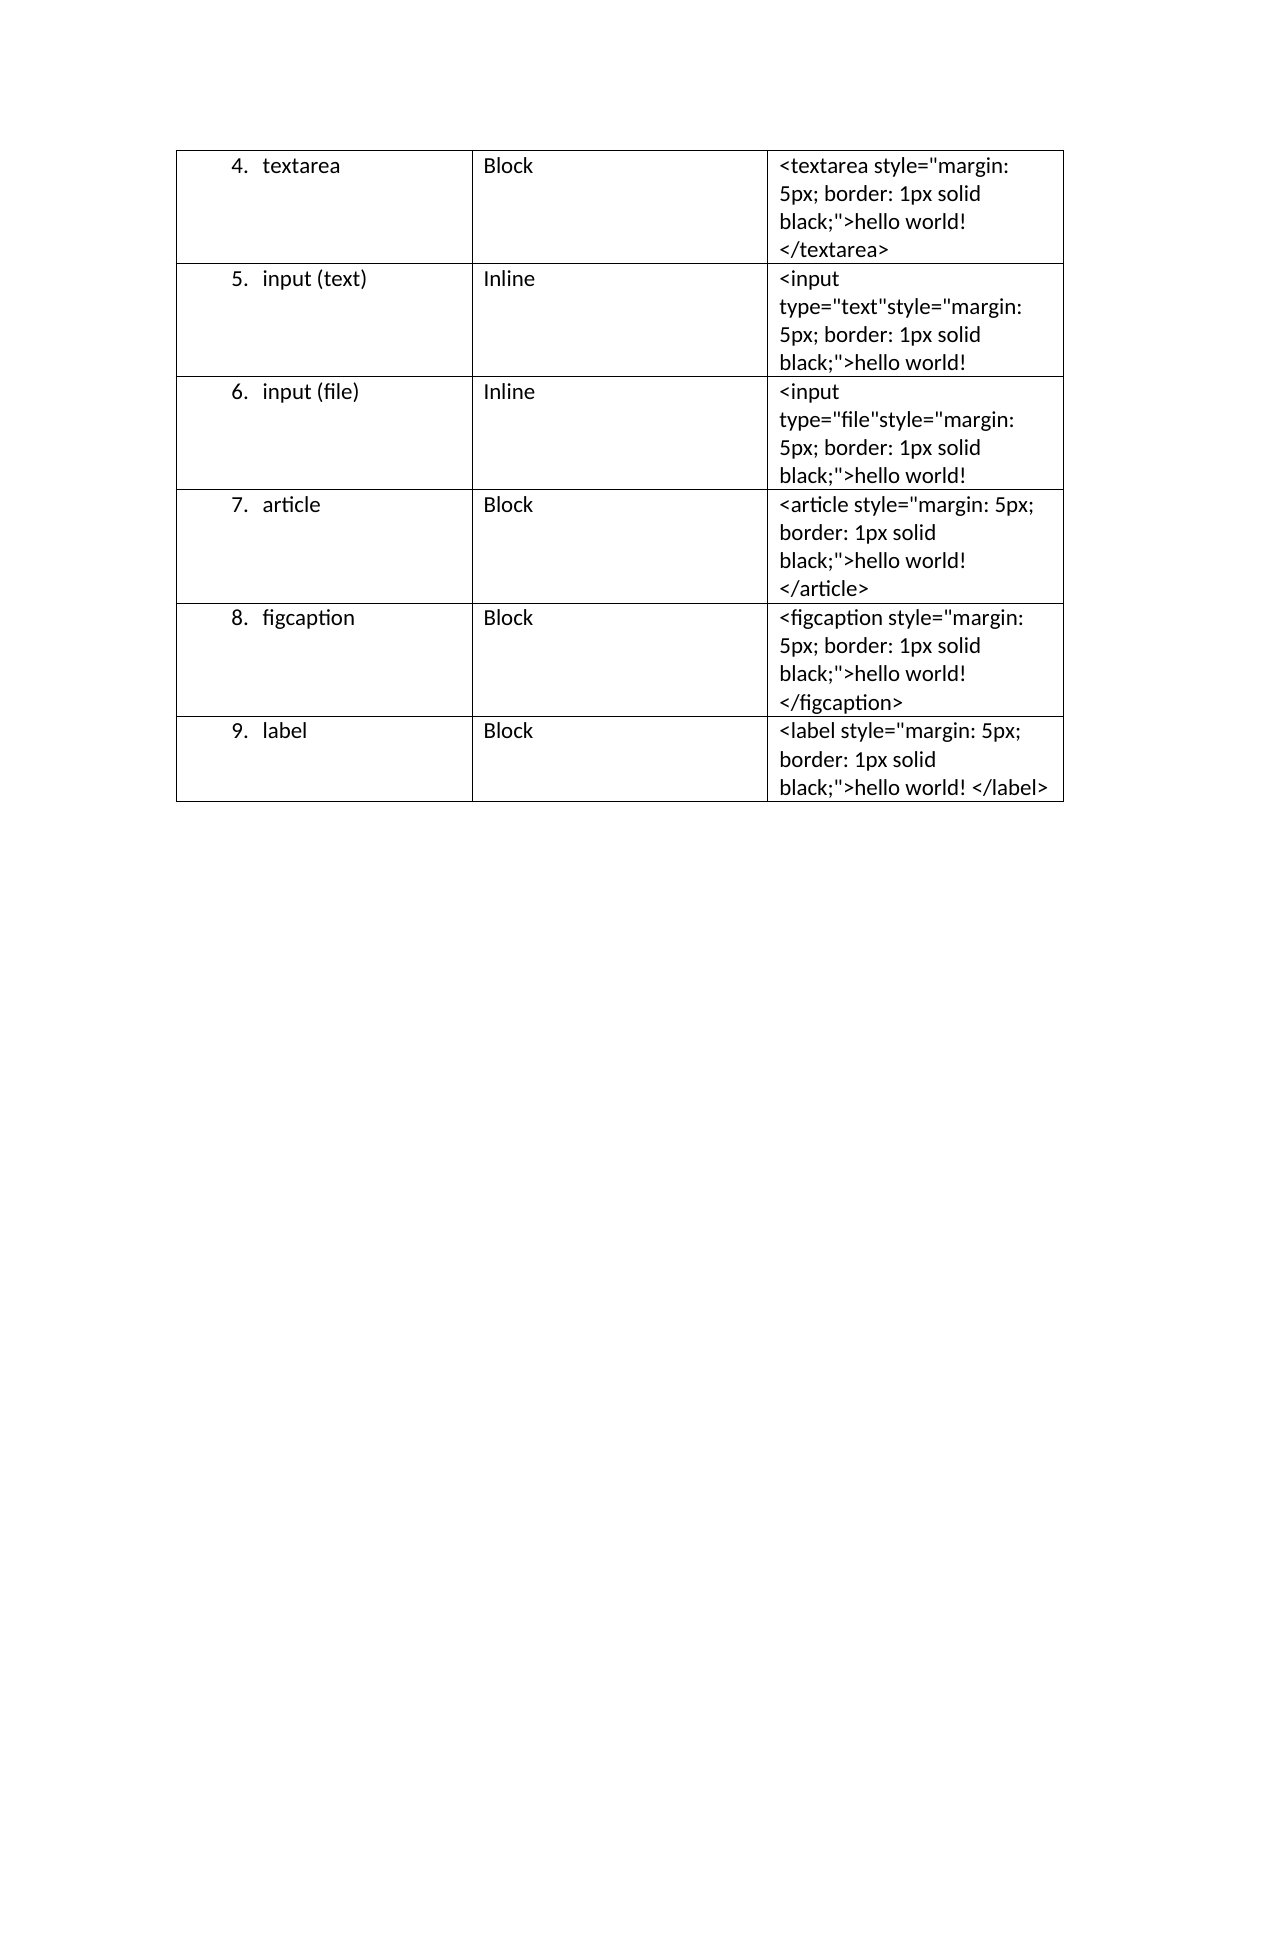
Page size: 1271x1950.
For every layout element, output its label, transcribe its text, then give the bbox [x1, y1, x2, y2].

table_cell textarea [177, 151, 472, 263]
table_cell Block [473, 151, 767, 263]
table_cell label [177, 717, 472, 801]
table_cell figcaption [177, 604, 472, 716]
table_cell Block [473, 717, 767, 801]
table_cell Block [473, 604, 767, 716]
table_cell input (file) [177, 377, 472, 489]
table_cell article [177, 490, 472, 602]
table_cell Inline [473, 377, 767, 489]
table_cell input (text) [177, 264, 472, 376]
table_cell Inline [473, 264, 767, 376]
table_cell Block [473, 490, 767, 602]
